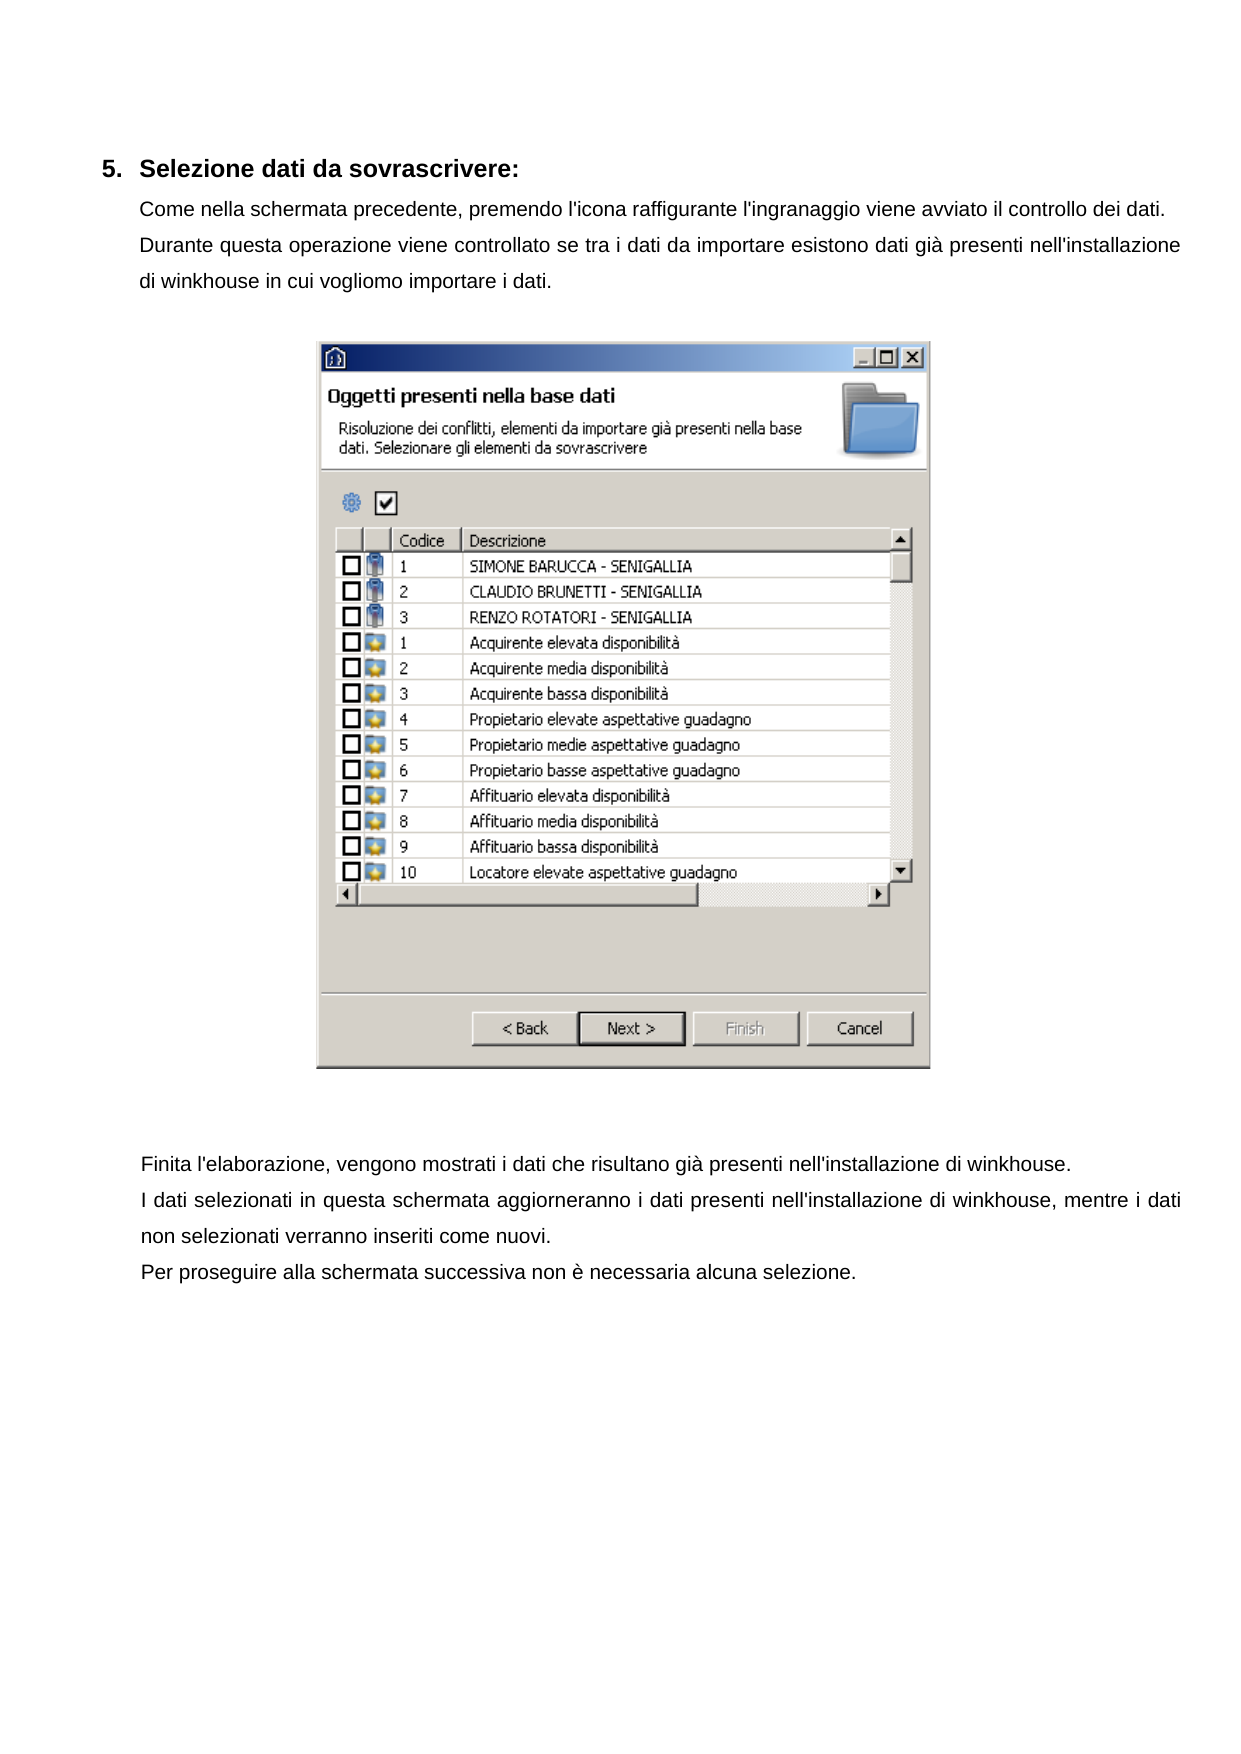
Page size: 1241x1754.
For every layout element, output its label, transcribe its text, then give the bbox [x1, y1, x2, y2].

list Come nella schermata precedente, premendo l'icona raffigurante l'ingranaggio viene avviato il controllo dei dati. [102, 197, 1183, 221]
text Finita l'elaborazione, vengono mostrati i dati che risultano già presenti nell'installazione di winkhouse. [141, 1152, 1183, 1176]
text Per proseguire alla schermata successiva non è necessaria alcuna selezione. [141, 1260, 1183, 1284]
list Durante questa operazione viene controllato se tra i dati da importare esistono dati già presenti nell'installazione di winkhouse in cui vogliomo importare i dati. [102, 233, 1183, 293]
text I dati selezionati in questa schermata aggiorneranno i dati presenti nell'installazione di winkhouse, mentre i dati non selezionati verranno inseriti come nuovi. [141, 1188, 1183, 1248]
list Selezione dati da sovrascrivere: [102, 154, 1183, 183]
picture [316, 341, 931, 1069]
